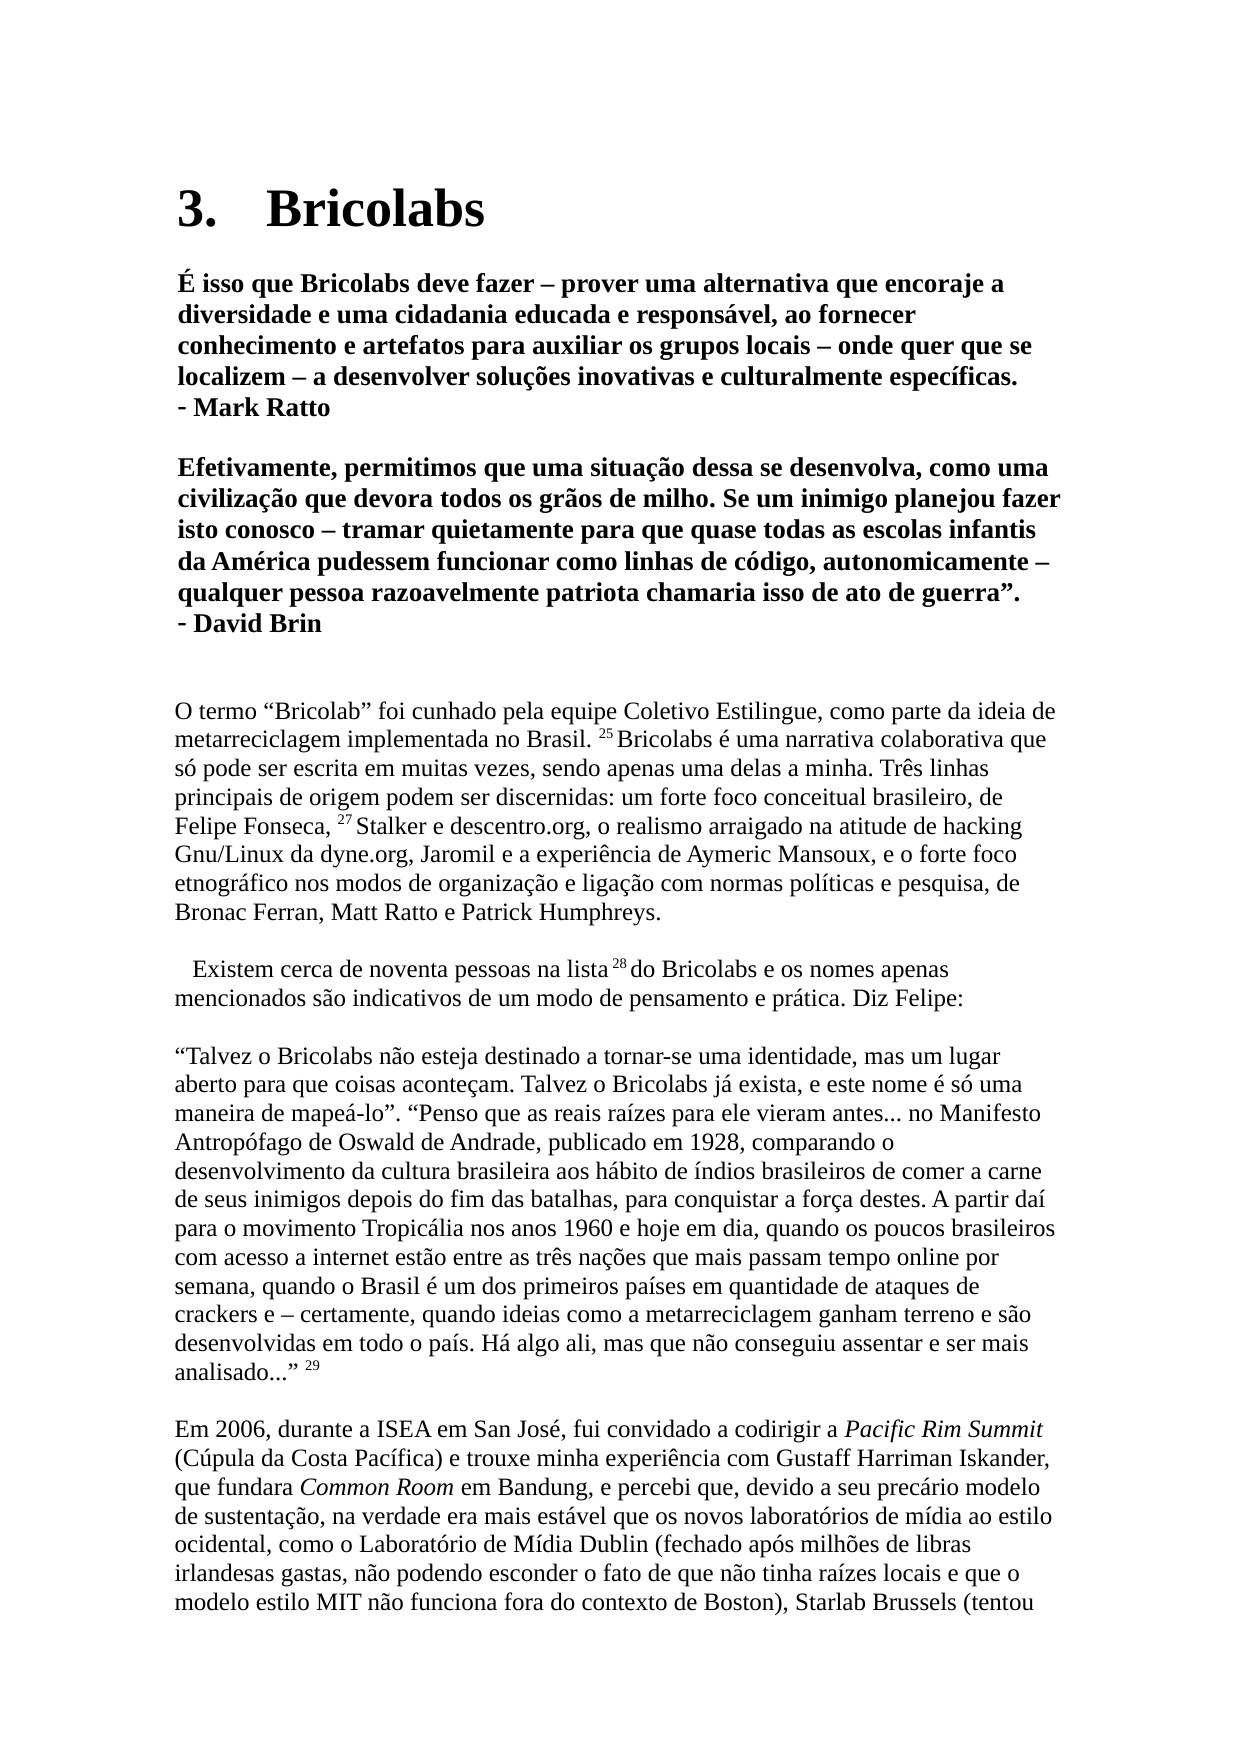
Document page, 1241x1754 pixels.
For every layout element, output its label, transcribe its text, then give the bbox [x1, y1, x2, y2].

list David Brin [177, 607, 1064, 638]
text Em 2006, durante a ISEA em San José, fui convidado a codirigir a Pacific Rim Summit (Cúpula da Costa Pacífica) e trouxe minha experiência com Gustaff Harriman Iskander, que fundara Common Room em Bandung, e percebi que, devido a seu precário modelo de sustentação, na verdade era mais estável que os novos laboratórios de mídia ao estilo ocidental, como o Laboratório de Mídia Dublin (fechado após milhões de libras irlandesas gastas, não podendo esconder o fato de que não tinha raízes locais e que o modelo estilo MIT não funciona fora do contexto de Boston), Starlab Brussels (tentou [174, 1414, 1064, 1616]
text O termo “Bricolab” foi cunhado pela equipe Coletivo Estilingue, como parte da ideia de metarreciclagem implementada no Brasil. 25 Bricolabs é uma narrativa colaborativa que só pode ser escrita em muitas vezes, sendo apenas uma delas a minha. Três linhas principais de origem podem ser discernidas: um forte foco conceitual brasileiro, de Felipe Fonseca, 27 Stalker e descentro.org, o realismo arraigado na atitude de hacking Gnu/Linux da dyne.org, Jaromil e a experiência de Aymeric Mansoux, e o forte foco etnográfico nos modos de organização e ligação com normas políticas e pesquisa, de Bronac Ferran, Matt Ratto e Patrick Humphreys. [174, 696, 1064, 926]
text Existem cerca de noventa pessoas na lista 28 do Bricolabs e os nomes apenas mencionados são indicativos de um modo de pensamento e prática. Diz Felipe: [174, 954, 1064, 1012]
text É isso que Bricolabs deve fazer – prover uma alternativa que encoraje a diversidade e uma cidadania educada e responsável, ao fornecer conhecimento e artefatos para auxiliar os grupos locais – onde quer que se localizem – a desenvolver soluções inovativas e culturalmente específicas. [177, 267, 1064, 391]
list Bricolabs [177, 176, 1064, 238]
text “Talvez o Bricolabs não esteja destinado a tornar-se uma identidade, mas um lugar aberto para que coisas aconteçam. Talvez o Bricolabs já exista, e este nome é só uma maneira de mapeá-lo”. “Penso que as reais raízes para ele vieram antes... no Manifesto Antropófago de Oswald de Andrade, publicado em 1928, comparando o desenvolvimento da cultura brasileira aos hábito de índios brasileiros de comer a carne de seus inimigos depois do fim das batalhas, para conquistar a força destes. A partir daí para o movimento Tropicália nos anos 1960 e hoje em dia, quando os poucos brasileiros com acesso a internet estão entre as três nações que mais passam tempo online por semana, quando o Brasil é um dos primeiros países em quantidade de ataques de crackers e – certamente, quando ideias como a metarreciclagem ganham terreno e são desenvolvidas em todo o país. Há algo ali, mas que não conseguiu assentar e ser mais analisado...” 29 [174, 1041, 1064, 1386]
text Efetivamente, permitimos que uma situação dessa se desenvolva, como uma civilização que devora todos os grãos de milho. Se um inimigo planejou fazer isto conosco – tramar quietamente para que quase todas as escolas infantis da América pudessem funcionar como linhas de código, autonomicamente – qualquer pessoa razoavelmente patriota chamaria isso de ato de guerra”. [177, 451, 1064, 607]
list Mark Ratto [177, 391, 1064, 422]
